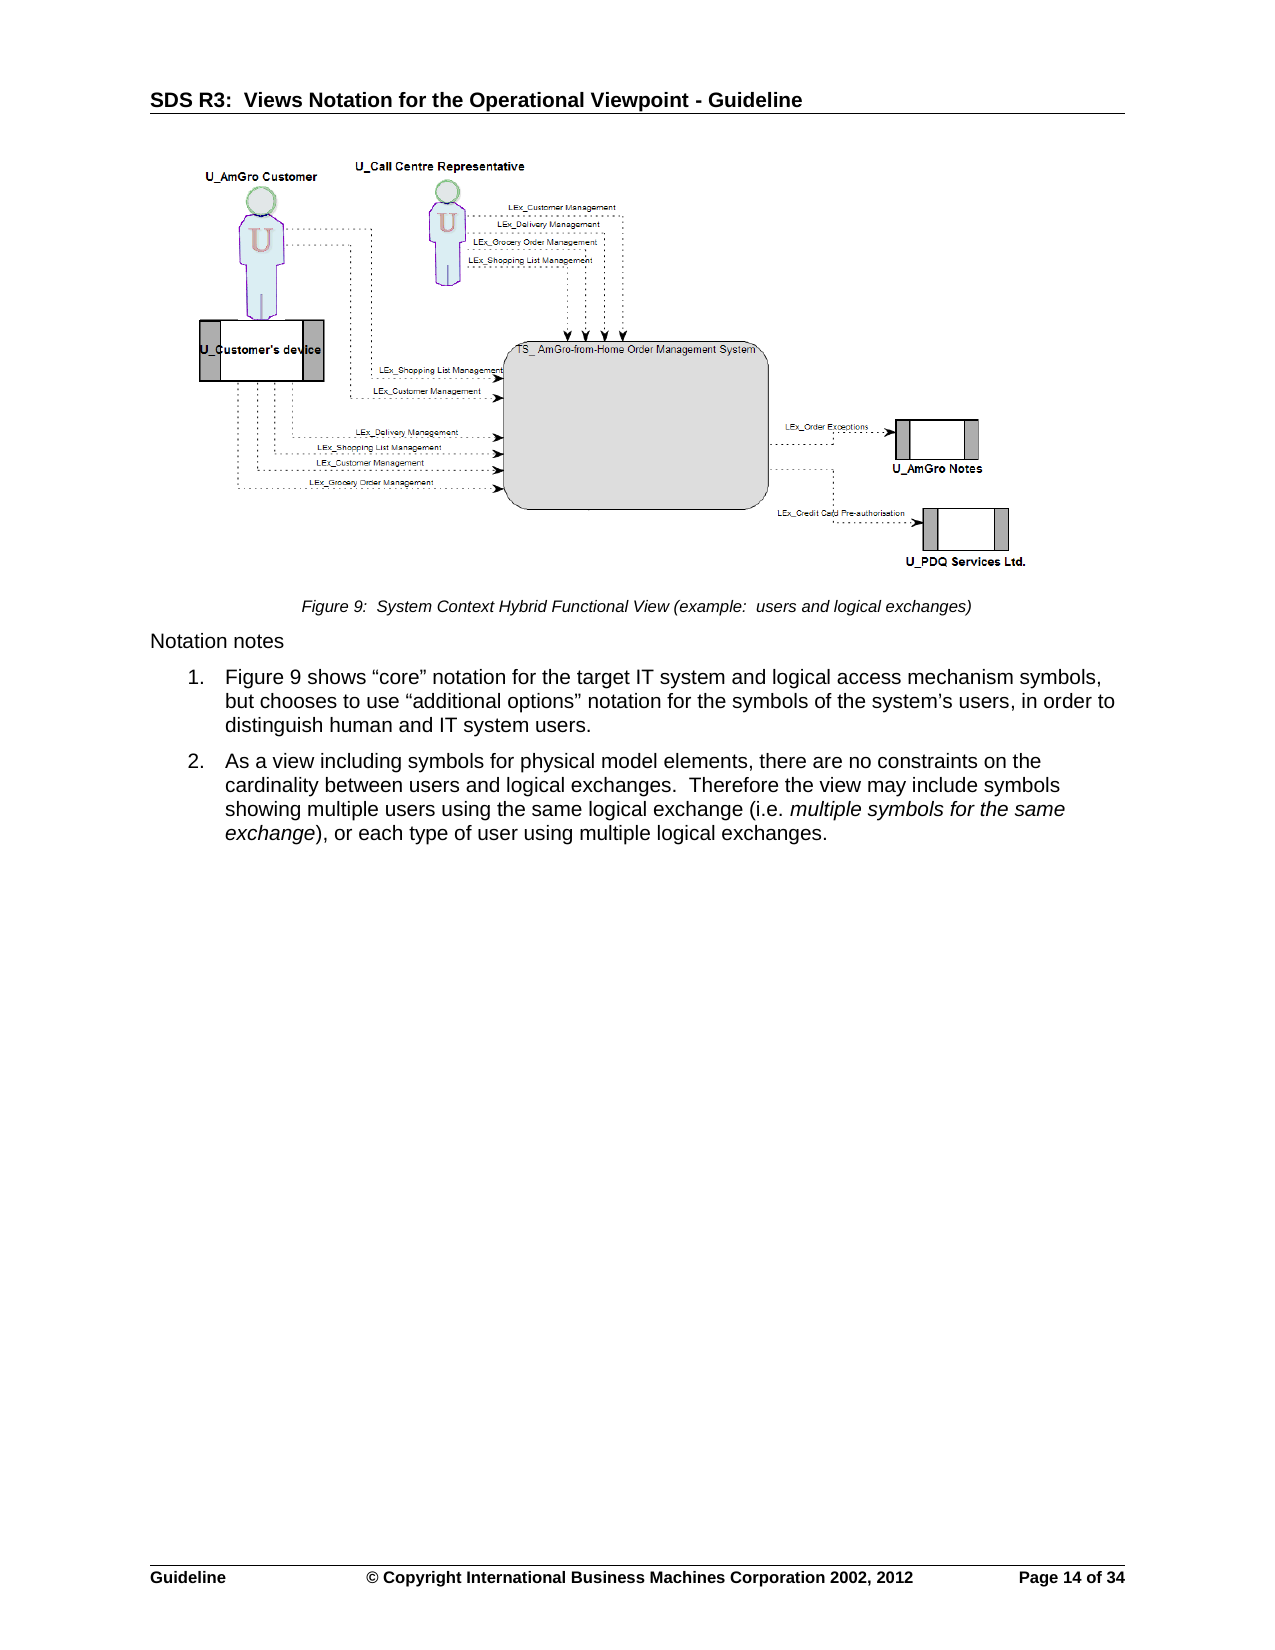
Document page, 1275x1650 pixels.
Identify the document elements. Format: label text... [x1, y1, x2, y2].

text Figure 9: System Context Hybrid Functional View (example: users and logical exchanges) [150, 597, 1125, 616]
picture [189, 151, 1086, 583]
text Notation notes [150, 628, 1125, 652]
list As a view including symbols for physical model elements, there are no constraints on the cardinality between users and logical exchanges. Therefore the view may include symbols showing multiple users using the same logical exchange (i.e. multiple symbols for the same exchange), or each type of user using multiple logical exchanges. [187, 749, 1125, 845]
list Figure 9 shows “core” notation for the target IT system and logical access mechanism symbols, but chooses to use “additional options” notation for the symbols of the system’s users, in order to distinguish human and IT system users. [187, 665, 1125, 737]
